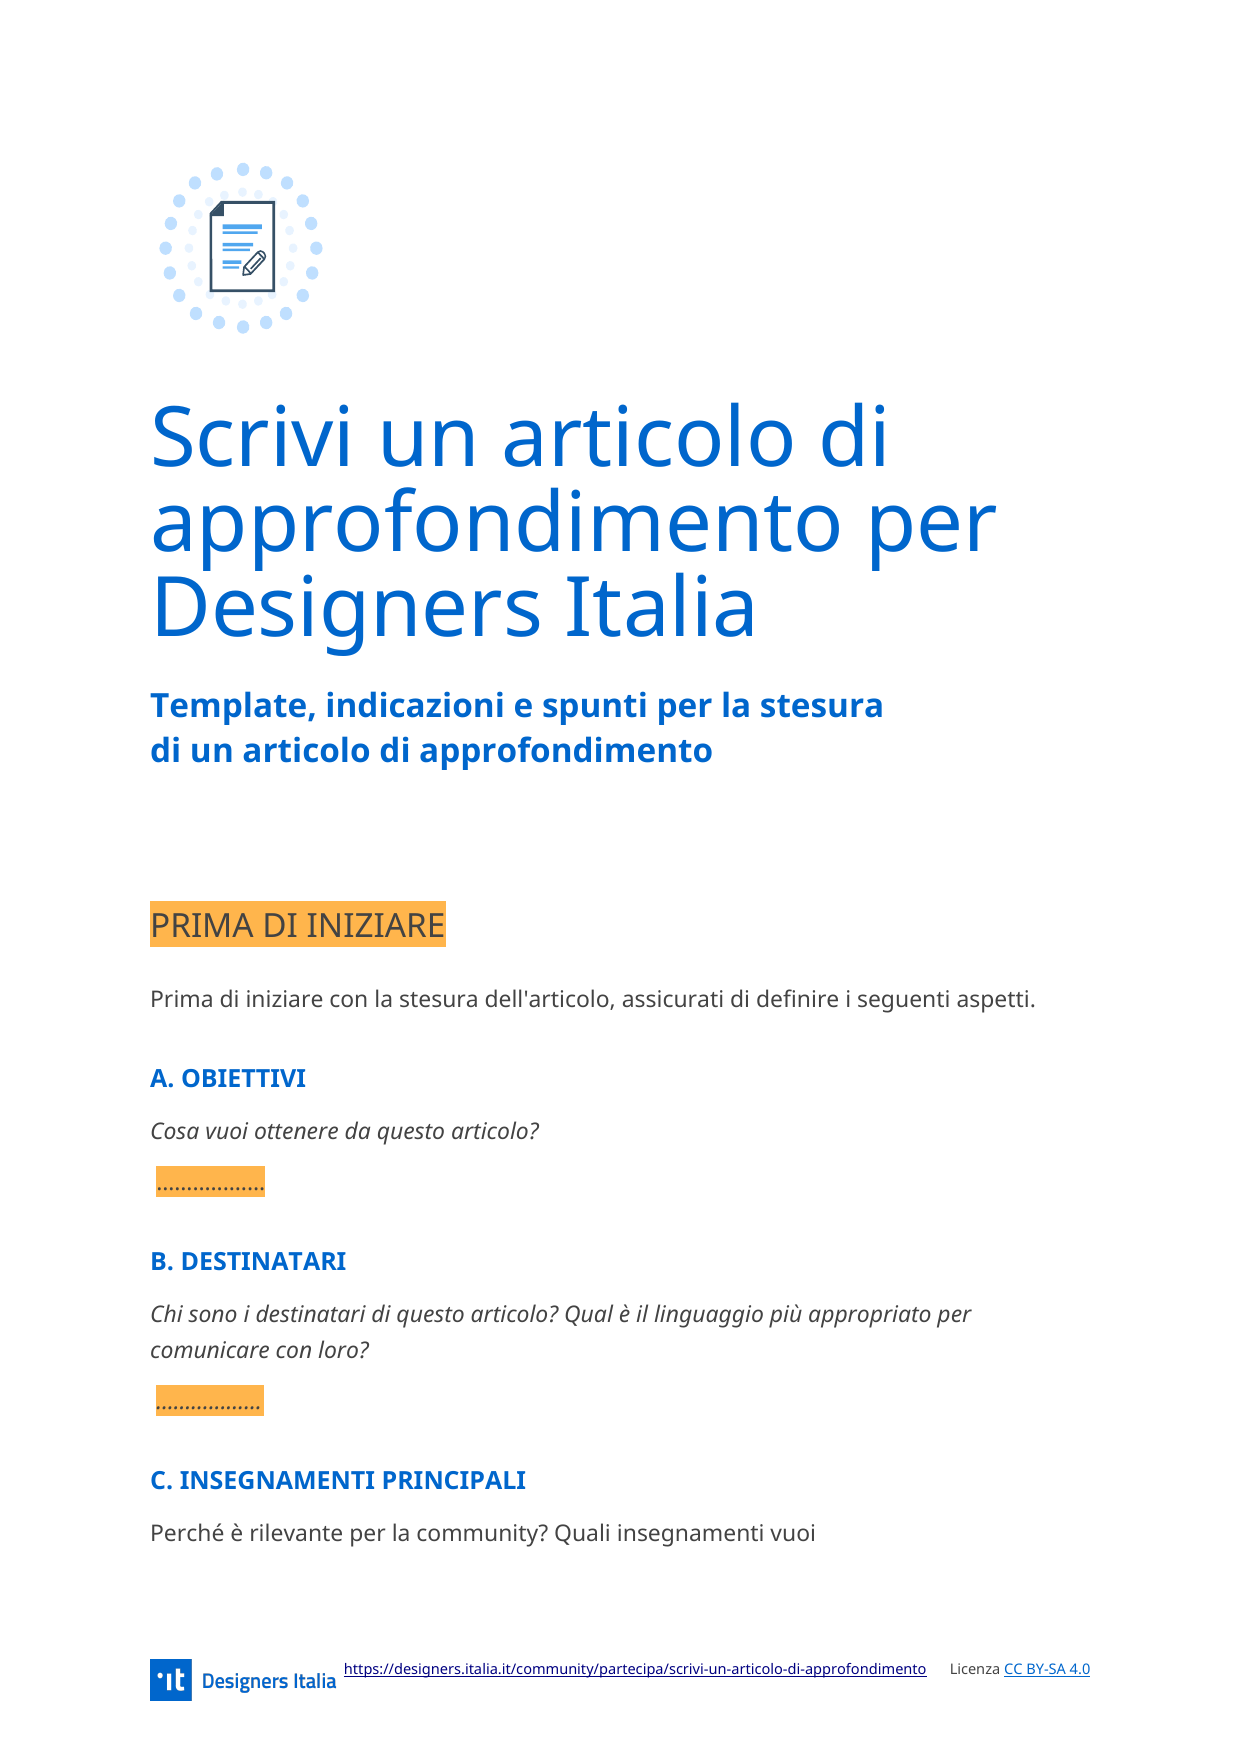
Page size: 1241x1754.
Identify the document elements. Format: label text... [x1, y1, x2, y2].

subtitle A. OBIETTIVI [150, 1060, 1078, 1094]
text Perché è rilevante per la community? Quali insegnamenti vuoi [150, 1517, 1090, 1548]
title Scrivi un articolo di approfondimento per Designers Italia [150, 377, 1078, 661]
subtitle B. DESTINATARI [150, 1243, 1078, 1277]
text Chi sono i destinatari di questo articolo? Qual è il linguaggio più appropriato per comunicare con loro? [150, 1298, 1090, 1366]
subtitle Template, indicazioni e spunti per la stesura di un articolo di approfondimento [150, 682, 919, 773]
text Cosa vuoi ottenere da questo articolo? [150, 1115, 1090, 1147]
picture [150, 1659, 347, 1701]
subtitle C. INSEGNAMENTI PRINCIPALI [150, 1462, 1078, 1496]
subtitle PRIMA DI INIZIARE [446, 901, 1078, 947]
text ………...…… [150, 1166, 1090, 1197]
text Prima di iniziare con la stesura dell'articolo, assicurati di definire i seguenti aspetti. [150, 983, 1090, 1014]
text ………...…… [150, 1385, 1090, 1416]
